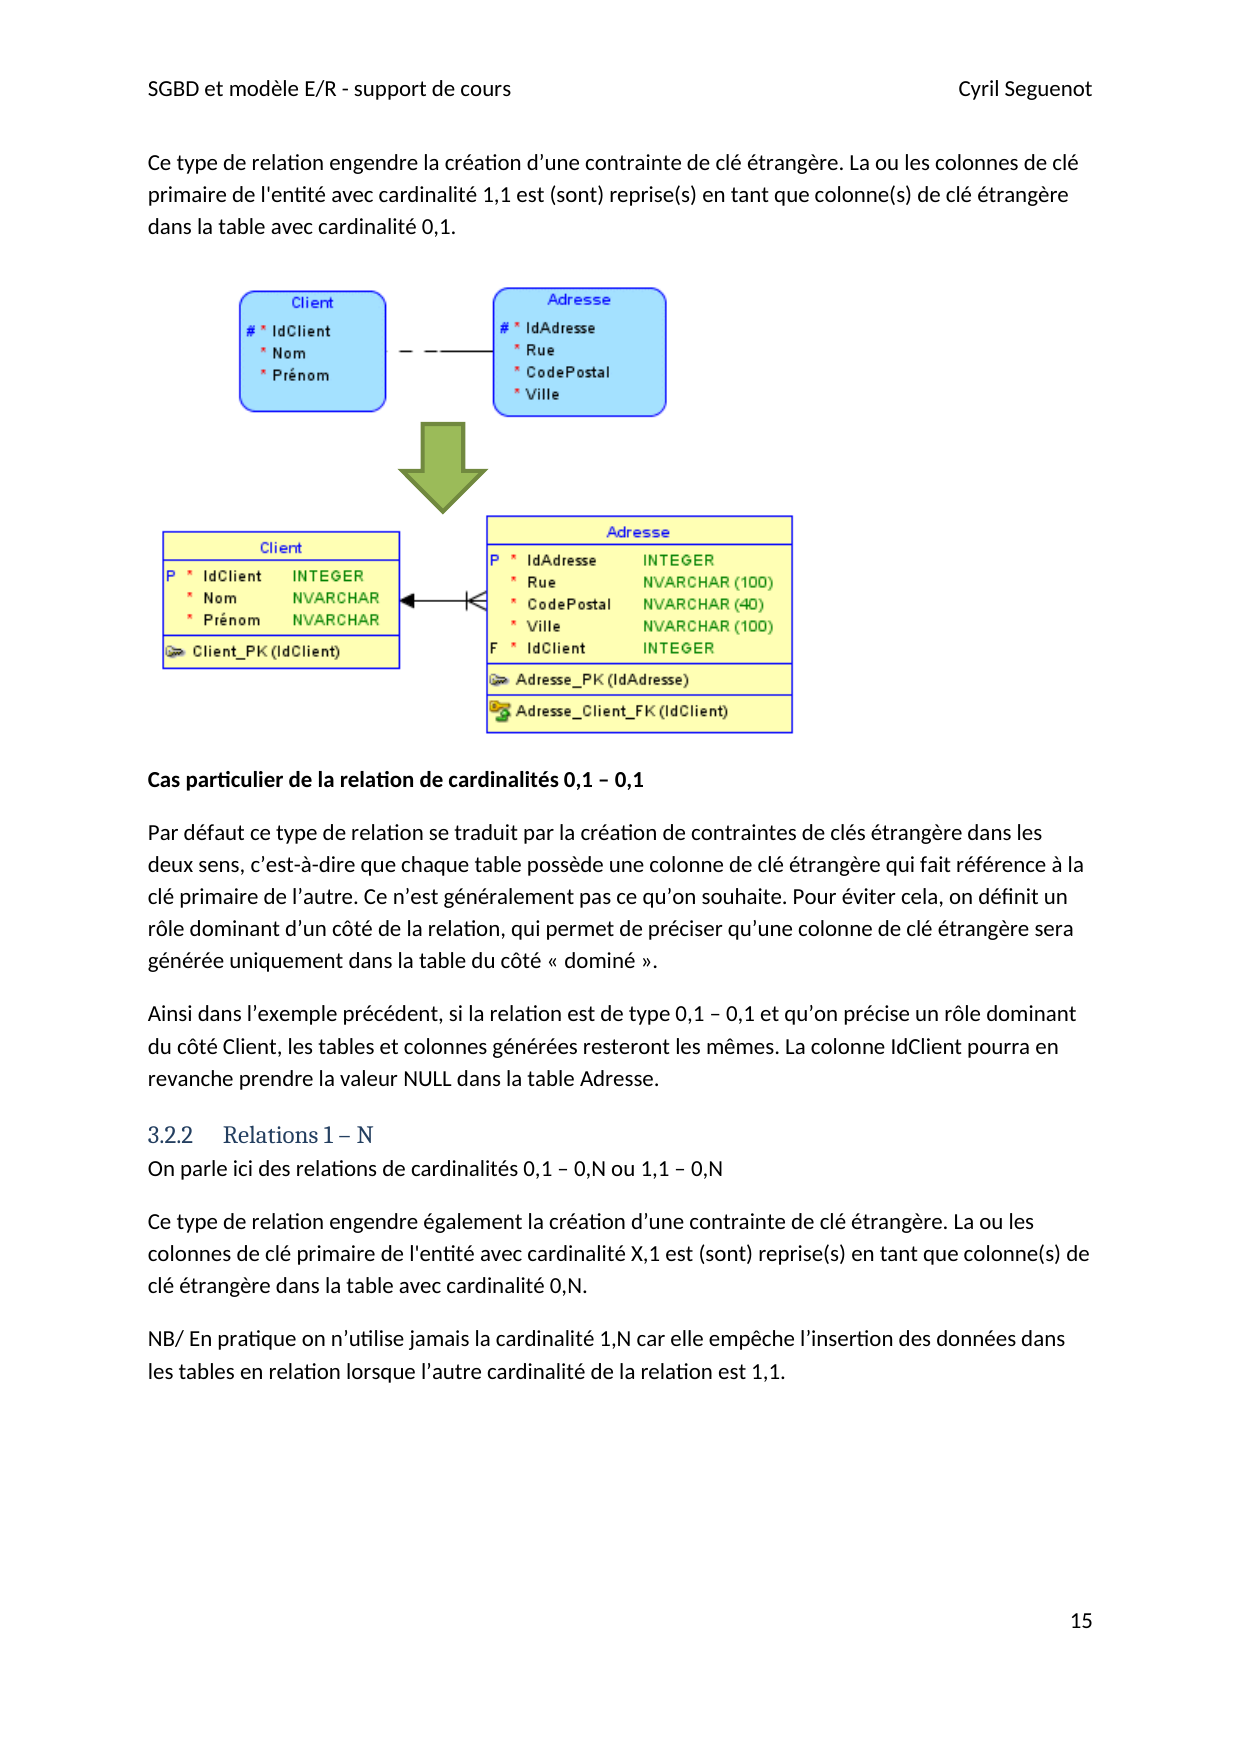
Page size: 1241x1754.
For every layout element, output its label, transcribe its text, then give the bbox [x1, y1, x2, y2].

text Ce type de relation engendre la création d’une contrainte de clé étrangère. La ou les colonnes de clé primaire de l'entité avec cardinalité 1,1 est (sont) reprise(s) en tant que colonne(s) de clé étrangère dans la table avec cardinalité 0,1. [148, 148, 1093, 240]
text Par défaut ce type de relation se traduit par la création de contraintes de clés étrangère dans les deux sens, c’est-à-dire que chaque table possède une colonne de clé étrangère qui fait référence à la clé primaire de l’autre. Ce n’est généralement pas ce qu’on souhaite. Pour éviter cela, on définit un rôle dominant d’un côté de la relation, qui permet de préciser qu’une colonne de clé étrangère sera générée uniquement dans la table du côté « dominé ». [148, 818, 1093, 974]
text Ce type de relation engendre également la création d’une contrainte de clé étrangère. La ou les colonnes de clé primaire de l'entité avec cardinalité X,1 est (sont) reprise(s) en tant que colonne(s) de clé étrangère dans la table avec cardinalité 0,N. [148, 1207, 1093, 1299]
text NB/ En pratique on n’utilise jamais la cardinalité 1,N car elle empêche l’insertion des données dans les tables en relation lorsque l’autre cardinalité de la relation est 1,1. [148, 1324, 1093, 1385]
text Cas particulier de la relation de cardinalités 0,1 – 0,1 [148, 765, 1093, 793]
text On parle ici des relations de cardinalités 0,1 – 0,N ou 1,1 – 0,N [148, 1154, 1093, 1182]
subtitle Relations 1 – N [148, 1121, 1093, 1150]
text Ainsi dans l’exemple précédent, si la relation est de type 0,1 – 0,1 et qu’on précise un rôle dominant du côté Client, les tables et colonnes générées resteront les mêmes. La colonne IdClient pourra en revanche prendre la valeur NULL dans la table Adresse. [148, 999, 1093, 1092]
